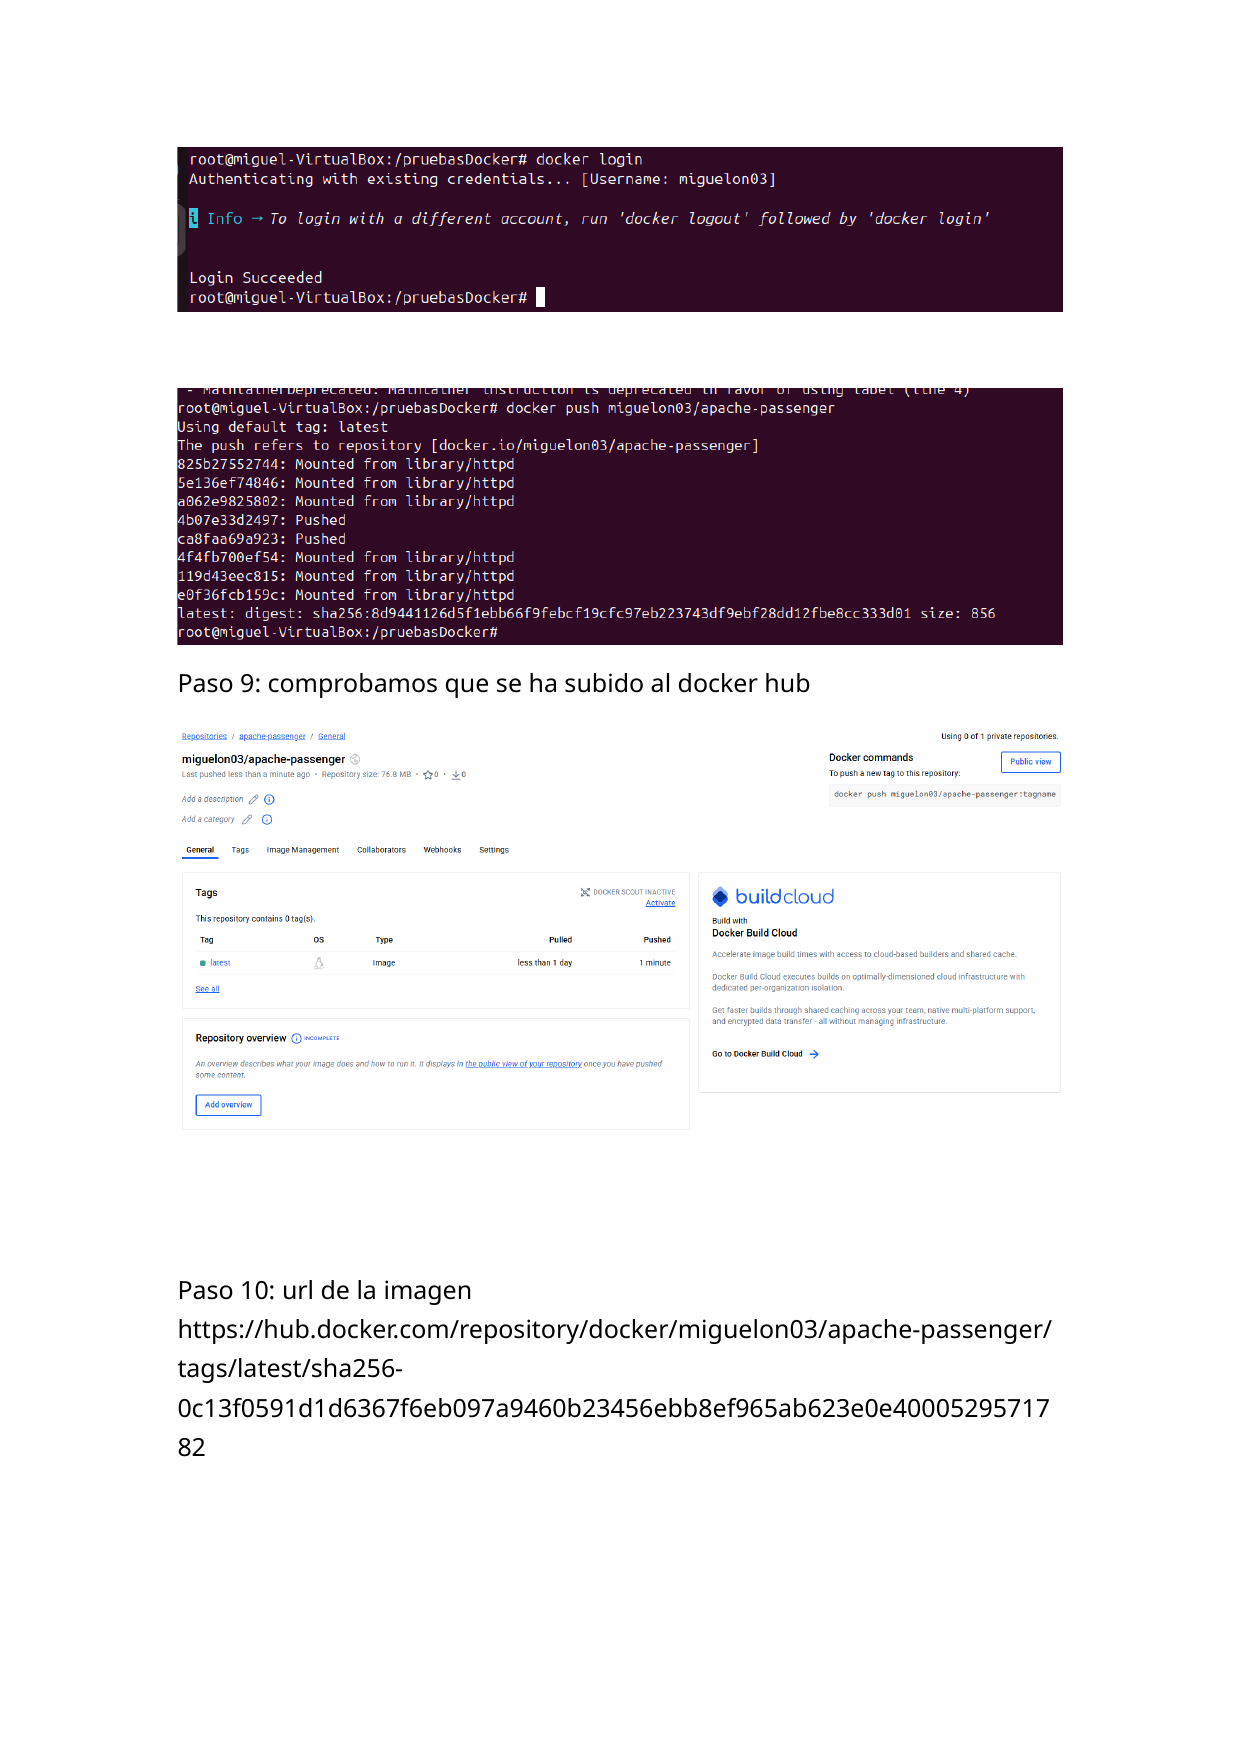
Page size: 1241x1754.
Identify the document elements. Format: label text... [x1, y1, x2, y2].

text Paso 9: comprobamos que se ha subido al docker hub [177, 666, 1063, 700]
text Paso 10: url de la imagen https://hub.docker.com/repository/docker/miguelon03/apache-passenger/tags/latest/sha256-0c13f0591d1d6367f6eb097a9460b23456ebb8ef965ab623e0e4000529571782 [177, 1273, 1063, 1463]
